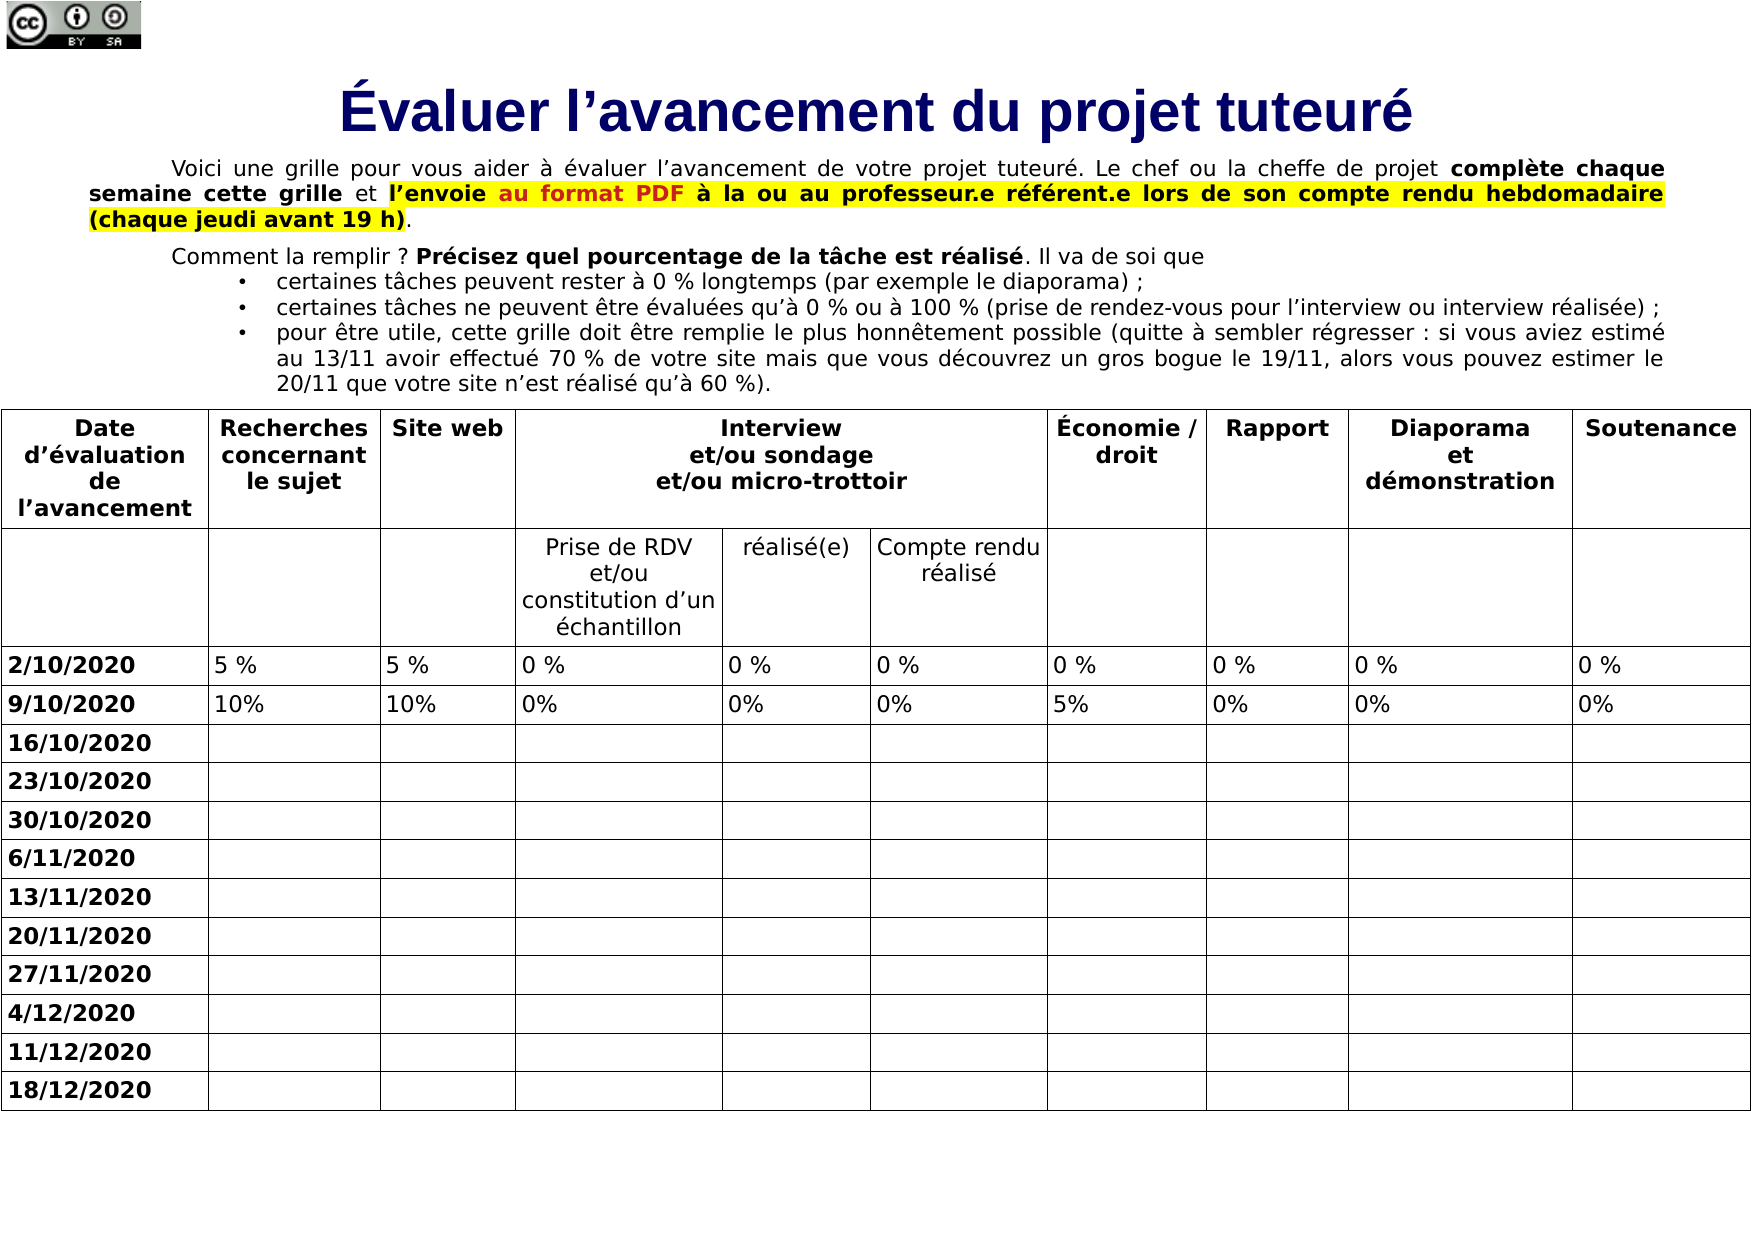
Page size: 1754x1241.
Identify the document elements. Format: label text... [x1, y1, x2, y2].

table_cell [381, 529, 515, 646]
list certaines tâches ne peuvent être évaluées qu’à 0 % ou à 100 % (prise de rendez-vous pour l’interview ou interview réalisée) ; [238, 295, 1665, 321]
table_cell 0% [1207, 686, 1348, 723]
table_cell 0 % [871, 647, 1047, 685]
table_cell [2, 529, 208, 646]
table_cell [516, 802, 722, 839]
table_cell [516, 1034, 722, 1071]
table_cell [723, 802, 870, 839]
table_cell [209, 529, 380, 646]
table_cell [1048, 725, 1206, 762]
table_cell 10% [209, 686, 380, 723]
table_cell [871, 725, 1047, 762]
list pour être utile, cette grille doit être remplie le plus honnêtement possible (quitte à sembler régresser : si vous aviez estimé au 13/11 avoir effectué 70 % de votre site mais que vous découvrez un gros bogue le 19/11, alors vous pouvez estimer le 20/11 que votre site n’est réalisé qu’à 60 %). [238, 321, 1665, 397]
table_cell [209, 725, 380, 762]
table_cell [381, 1034, 515, 1071]
table_cell [723, 918, 870, 955]
table_cell [381, 956, 515, 994]
table_cell [723, 763, 870, 801]
table_cell 27/11/2020 [2, 956, 208, 994]
table_cell [516, 725, 722, 762]
table_cell 0 % [1573, 647, 1750, 685]
table_cell [1573, 840, 1750, 878]
table_cell [871, 840, 1047, 878]
table_cell 18/12/2020 [2, 1072, 208, 1110]
table_cell [1207, 879, 1348, 917]
table_cell [1207, 995, 1348, 1033]
table_cell [1349, 1072, 1572, 1110]
table_cell [1573, 1072, 1750, 1110]
table_cell [209, 879, 380, 917]
table_cell [1573, 529, 1750, 646]
table_cell [1207, 529, 1348, 646]
table_cell [1207, 956, 1348, 994]
table_cell [1349, 879, 1572, 917]
table_cell [516, 840, 722, 878]
table_cell [1048, 1072, 1206, 1110]
table_cell [1207, 725, 1348, 762]
table_cell [871, 995, 1047, 1033]
table_header Date d’évaluation de l’avancement [2, 410, 208, 527]
table_cell [1349, 529, 1572, 646]
table_cell 6/11/2020 [2, 840, 208, 878]
table_cell 0% [516, 686, 722, 723]
table_cell 11/12/2020 [2, 1034, 208, 1071]
table_cell [871, 802, 1047, 839]
table_cell [723, 725, 870, 762]
table_cell 0% [1573, 686, 1750, 723]
table_cell [516, 918, 722, 955]
table_cell [1207, 802, 1348, 839]
table_cell Compte rendu réalisé [871, 529, 1047, 646]
table_cell [1048, 763, 1206, 801]
table_cell [381, 995, 515, 1033]
table_header Interview et/ou sondage et/ou micro-trottoir [516, 410, 1047, 527]
table_cell [381, 802, 515, 839]
table_cell [871, 1072, 1047, 1110]
table_cell [209, 802, 380, 839]
table_cell 0 % [516, 647, 722, 685]
table_cell [516, 763, 722, 801]
table_header Recherches concernant le sujet [209, 410, 380, 527]
table_cell [871, 918, 1047, 955]
table_cell [1207, 763, 1348, 801]
table_cell [1207, 840, 1348, 878]
table_cell [1048, 918, 1206, 955]
table_cell 4/12/2020 [2, 995, 208, 1033]
list certaines tâches peuvent rester à 0 % longtemps (par exemple le diaporama) ; [238, 269, 1665, 295]
table_cell 0% [1349, 686, 1572, 723]
table_cell [1048, 1034, 1206, 1071]
table_cell [723, 840, 870, 878]
table_cell [1048, 802, 1206, 839]
table_cell [209, 995, 380, 1033]
table_cell [1349, 918, 1572, 955]
table_cell [1349, 763, 1572, 801]
table_cell [381, 725, 515, 762]
table_cell 13/11/2020 [2, 879, 208, 917]
table_cell [871, 879, 1047, 917]
table_cell [1573, 763, 1750, 801]
table_cell [516, 879, 722, 917]
table_cell [1048, 995, 1206, 1033]
table_cell [209, 918, 380, 955]
table_cell Prise de RDV et/ou constitution d’un échantillon [516, 529, 722, 646]
table_cell 23/10/2020 [2, 763, 208, 801]
table_cell [723, 879, 870, 917]
table_cell [871, 956, 1047, 994]
table_cell [1573, 725, 1750, 762]
table_header Site web [381, 410, 515, 527]
table_cell [381, 763, 515, 801]
table_cell [1573, 879, 1750, 917]
table_cell [723, 1034, 870, 1071]
table_cell réalisé(e) [723, 529, 870, 646]
table_cell 5% [1048, 686, 1206, 723]
table_cell [1048, 879, 1206, 917]
table_cell [1349, 840, 1572, 878]
table_cell 16/10/2020 [2, 725, 208, 762]
table_cell [1048, 840, 1206, 878]
table_cell 0 % [1207, 647, 1348, 685]
table_cell 9/10/2020 [2, 686, 208, 723]
table_cell [723, 1072, 870, 1110]
table_cell [1573, 918, 1750, 955]
table_cell [1573, 956, 1750, 994]
table_cell [381, 1072, 515, 1110]
table_cell [1207, 1072, 1348, 1110]
table_cell [1349, 956, 1572, 994]
table_cell [1349, 1034, 1572, 1071]
text Voici une grille pour vous aider à évaluer l’avancement de votre projet tuteuré. Le chef ou la cheffe de projet complète chaque semaine cette grille et l’envoie au format PDF à la ou au professeur.e référent.e lors de son compte rendu hebdomadaire (chaque jeudi avant 19 h). [88, 156, 1665, 232]
table_cell [871, 763, 1047, 801]
table_cell [1048, 529, 1206, 646]
table_cell [209, 763, 380, 801]
table_header Diaporama et démonstration [1349, 410, 1572, 527]
table_cell [209, 1072, 380, 1110]
table_cell [1349, 725, 1572, 762]
table_cell [1573, 995, 1750, 1033]
table_header Rapport [1207, 410, 1348, 527]
table_cell [1349, 802, 1572, 839]
table_header Soutenance [1573, 410, 1750, 527]
table_cell [1573, 1034, 1750, 1071]
table_cell [1573, 802, 1750, 839]
table_cell [516, 995, 722, 1033]
table_cell 10% [381, 686, 515, 723]
text Comment la remplir ? Précisez quel pourcentage de la tâche est réalisé. Il va de soi que [88, 244, 1665, 269]
table_cell [1207, 1034, 1348, 1071]
subtitle Évaluer l’avancement du projet tuteuré [88, 77, 1665, 144]
table_cell [516, 956, 722, 994]
table_header Économie / droit [1048, 410, 1206, 527]
table_cell [516, 1072, 722, 1110]
table_cell [381, 918, 515, 955]
table_cell 20/11/2020 [2, 918, 208, 955]
table_cell [1207, 918, 1348, 955]
table_cell [209, 1034, 380, 1071]
table_cell 0 % [723, 647, 870, 685]
table_cell [209, 840, 380, 878]
table_cell [381, 879, 515, 917]
table_cell [723, 956, 870, 994]
table_cell 0% [723, 686, 870, 723]
table_cell 2/10/2020 [2, 647, 208, 685]
table_cell 5 % [381, 647, 515, 685]
table_cell [1048, 956, 1206, 994]
table_cell [381, 840, 515, 878]
table_cell 5 % [209, 647, 380, 685]
table_cell [209, 956, 380, 994]
table_cell 0 % [1349, 647, 1572, 685]
table_cell 30/10/2020 [2, 802, 208, 839]
table_cell 0 % [1048, 647, 1206, 685]
table_cell [871, 1034, 1047, 1071]
table_cell 0% [871, 686, 1047, 723]
table_cell [1349, 995, 1572, 1033]
table_cell [723, 995, 870, 1033]
